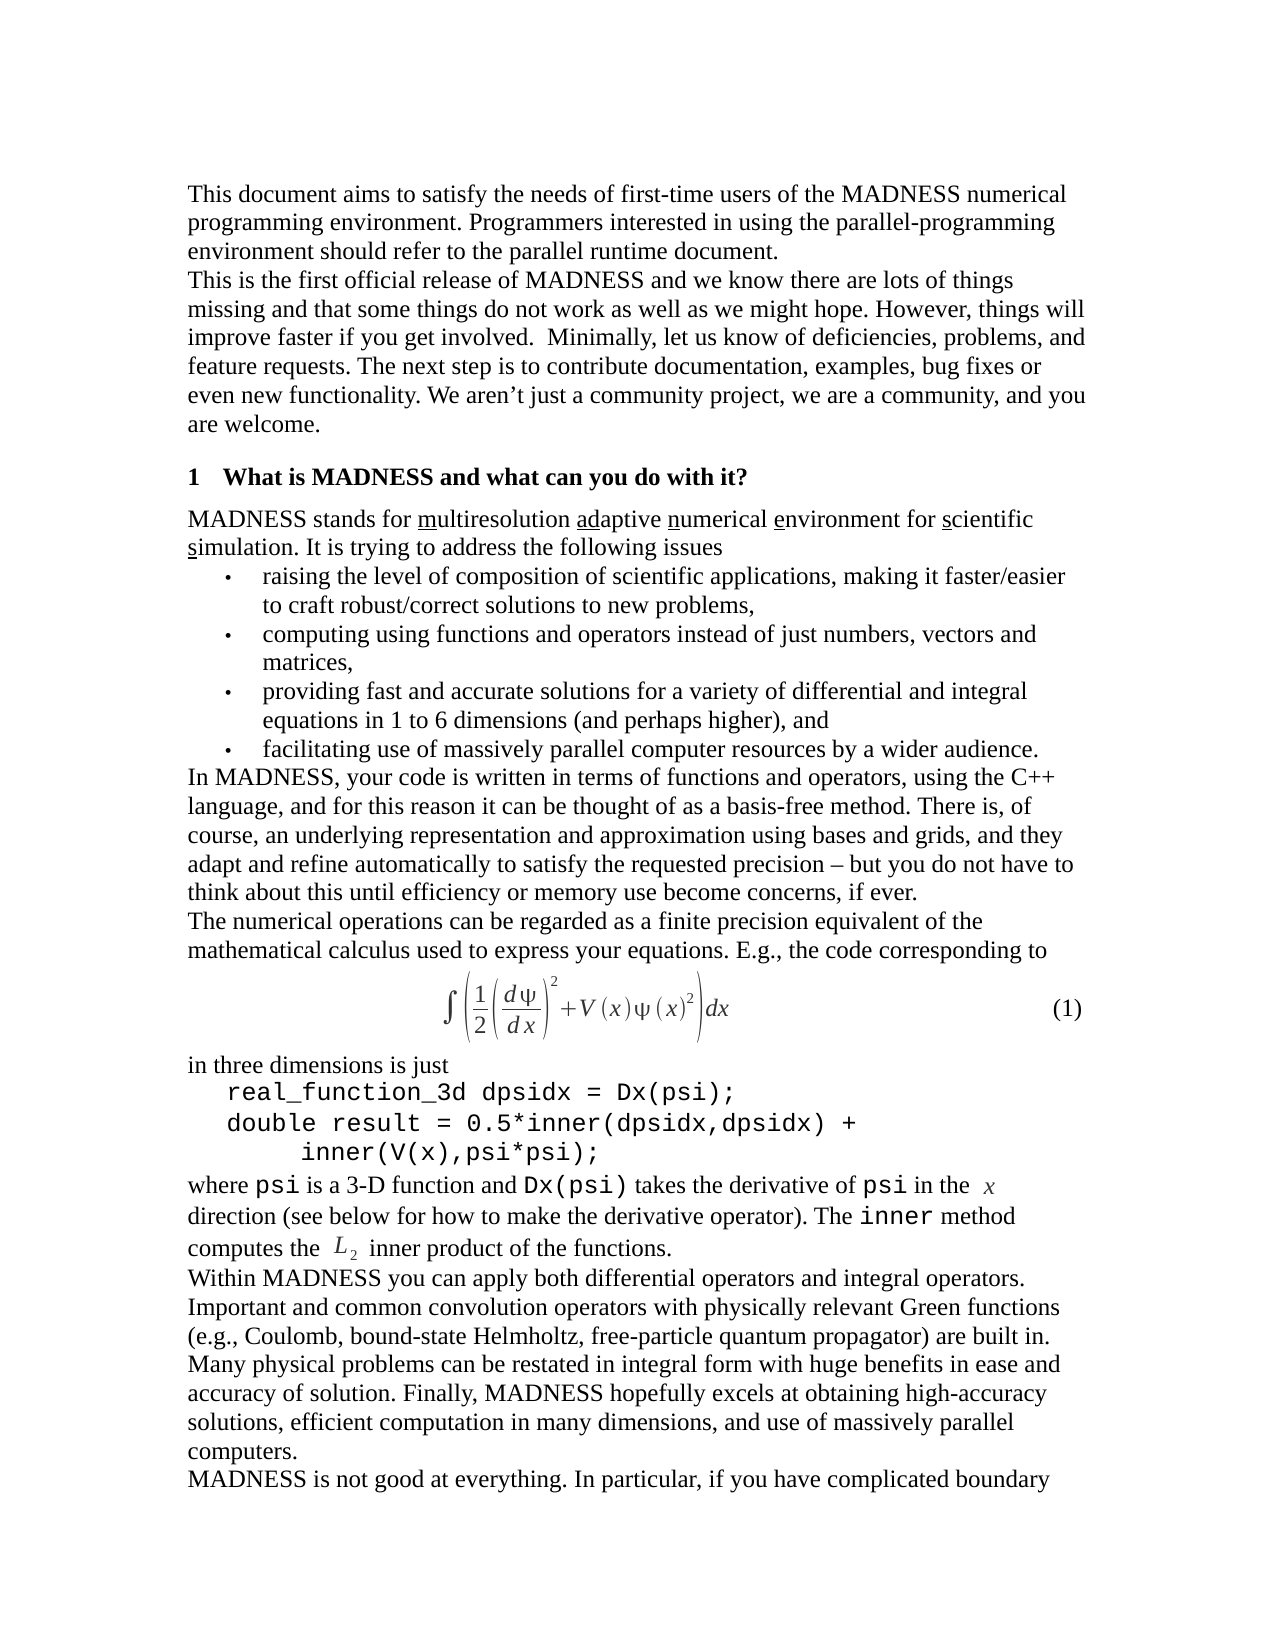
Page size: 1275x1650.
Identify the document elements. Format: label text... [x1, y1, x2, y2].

list computing using functions and operators instead of just numbers, vectors and matrices, [225, 619, 1087, 676]
text where psi is a 3-D function and Dx(psi) takes the derivative of psi in the direction (see below for how to make the derivative operator). The inner method computes the inner product of the functions. [187, 1170, 1087, 1263]
list providing fast and accurate solutions for a variety of differential and integral equations in 1 to 6 dimensions (and perhaps higher), and [225, 676, 1087, 734]
text In MADNESS, your code is written in terms of functions and operators, using the C++ language, and for this reason it can be thought of as a basis-free method. There is, of course, an underlying representation and approximation using bases and grids, and they adapt and refine automatically to satisfy the requested precision – but you do not have to think about this until efficiency or memory use become concerns, if ever. [187, 762, 1087, 906]
text real_function_3d dpsidx = Dx(psi); [226, 1079, 1087, 1108]
text This document aims to satisfy the needs of first-time users of the MADNESS numerical programming environment. Programmers interested in using the parallel-programming environment should refer to the parallel runtime document. [187, 179, 1087, 265]
text double result = 0.5*inner(dpsidx,dpsidx) + inner(V(x),psi*psi); [226, 1111, 1087, 1167]
table_header [188, 964, 987, 1051]
text The numerical operations can be regarded as a finite precision equivalent of the mathematical calculus used to express your equations. E.g., the code corresponding to [187, 906, 1087, 964]
list facilitating use of massively parallel computer resources by a wider audience. [225, 734, 1087, 762]
text This is the first official release of MADNESS and we know there are lots of things missing and that some things do not work as well as we might hope. However, things will improve faster if you get involved. Minimally, let us know of deficiencies, problems, and feature requests. The next step is to contribute documentation, examples, bug fixes or even new functionality. We aren’t just a community project, we are a community, and you are welcome. [187, 265, 1087, 437]
table_header (1) [988, 964, 1087, 1051]
text Within MADNESS you can apply both differential operators and integral operators. Important and common convolution operators with physically relevant Green functions (e.g., Coulomb, bound-state Helmholtz, free-particle quantum propagator) are built in. Many physical problems can be restated in integral form with huge benefits in ease and accuracy of solution. Finally, MADNESS hopefully excels at obtaining high-accuracy solutions, efficient computation in many dimensions, and use of massively parallel computers. [187, 1263, 1087, 1464]
text MADNESS is not good at everything. In particular, if you have complicated boundary [187, 1464, 1087, 1493]
subtitle What is MADNESS and what can you do with it? [187, 462, 1087, 491]
text in three dimensions is just [187, 1051, 1087, 1079]
text MADNESS stands for multiresolution adaptive numerical environment for scientific simulation. It is trying to address the following issues [187, 504, 1087, 561]
list raising the level of composition of scientific applications, making it faster/easier to craft robust/correct solutions to new problems, [225, 561, 1087, 619]
